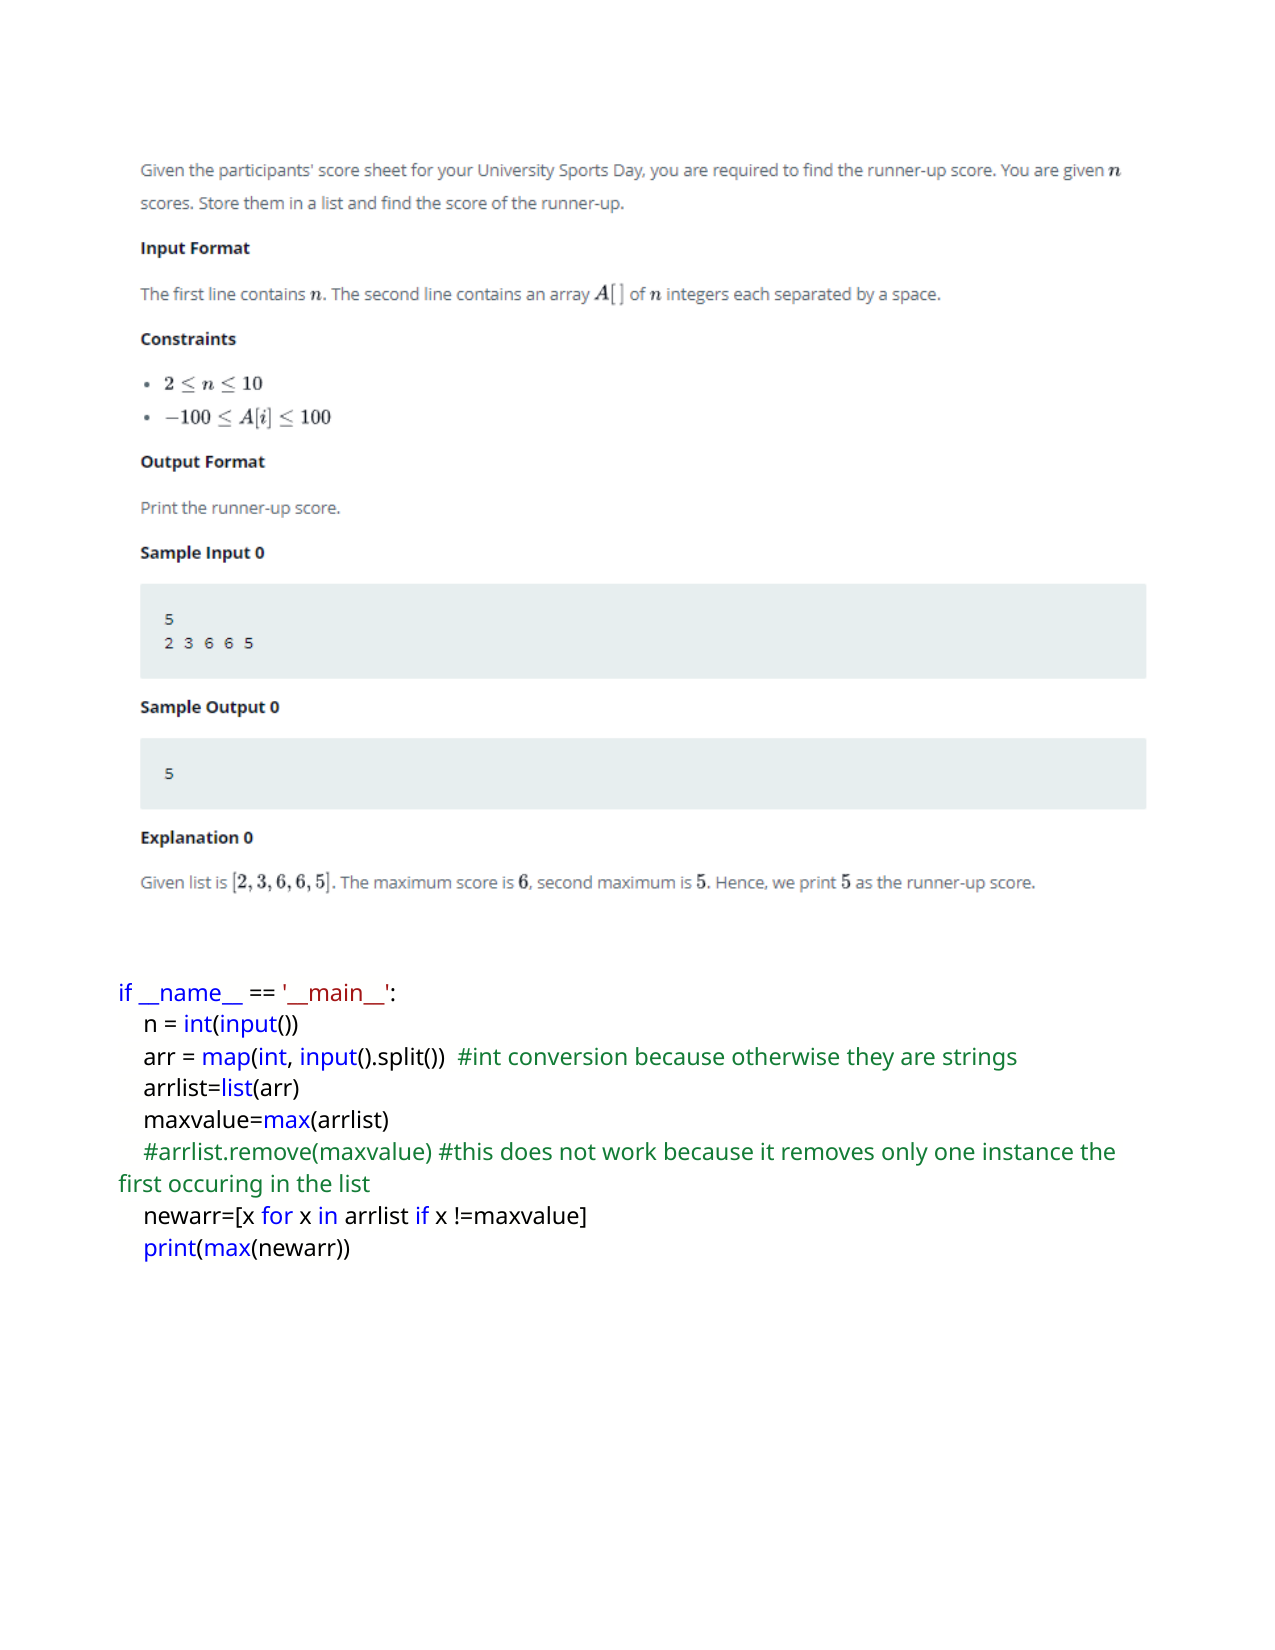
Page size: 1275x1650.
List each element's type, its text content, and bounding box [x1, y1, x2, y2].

text print(max(newarr)) [118, 1232, 1157, 1264]
text #arrlist.remove(maxvalue) #this does not work because it removes only one instance the first occuring in the list [118, 1136, 1157, 1200]
text arrlist=list(arr) [118, 1072, 1157, 1104]
text if __name__ == '__main__': [118, 976, 1157, 1008]
text newarr=[x for x in arrlist if x !=maxvalue] [118, 1200, 1157, 1232]
text maxvalue=max(arrlist) [118, 1104, 1157, 1136]
text arr = map(int, input().split()) #int conversion because otherwise they are strings [118, 1040, 1157, 1072]
picture [118, 146, 1157, 919]
text n = int(input()) [118, 1008, 1157, 1040]
